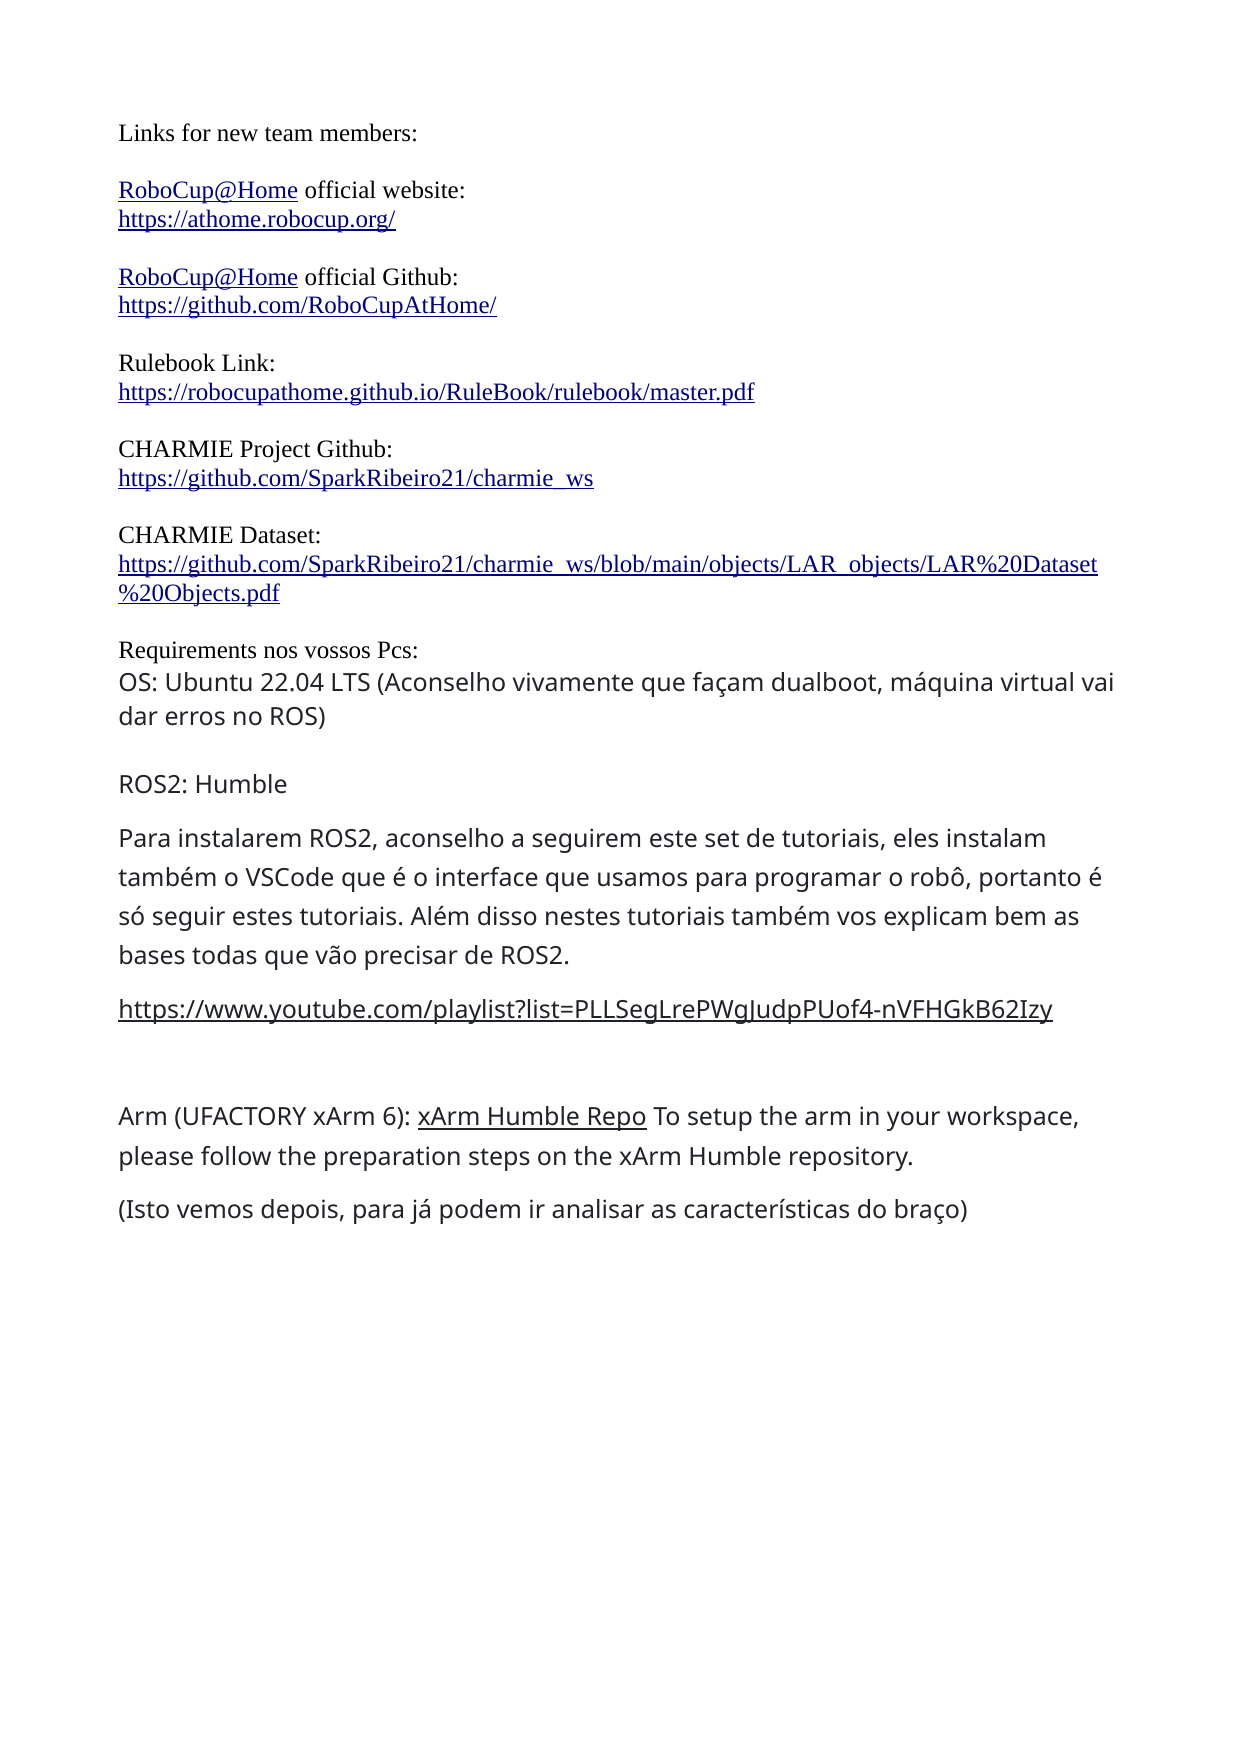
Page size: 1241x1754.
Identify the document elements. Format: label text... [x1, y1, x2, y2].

text (Isto vemos depois, para já podem ir analisar as características do braço) [118, 1192, 1122, 1226]
text RoboCup@Home official website: [118, 176, 1122, 204]
text https://www.youtube.com/playlist?list=PLLSegLrePWgJudpPUof4-nVFHGkB62Izy [118, 992, 1122, 1026]
text CHARMIE Dataset: [118, 521, 1122, 549]
text RoboCup@Home official Github: [118, 262, 1122, 291]
text https://github.com/SparkRibeiro21/charmie_ws/blob/main/objects/LAR_objects/LAR%20Dataset%20Objects.pdf [118, 549, 1122, 607]
text Requirements nos vossos Pcs: [118, 636, 1122, 664]
text Rulebook Link: https://robocupathome.github.io/RuleBook/rulebook/master.pdf [118, 348, 1122, 406]
text Links for new team members: [118, 118, 1122, 147]
text https://github.com/RoboCupAtHome/ [118, 291, 1122, 319]
text Arm (UFACTORY xArm 6): xArm Humble Repo To setup the arm in your workspace, please follow the preparation steps on the xArm Humble repository. [118, 1099, 1122, 1172]
text CHARMIE Project Github: [118, 434, 1122, 463]
text ROS2: Humble [118, 767, 1122, 801]
text OS: Ubuntu 22.04 LTS (Aconselho vivamente que façam dualboot, máquina virtual vai dar erros no ROS) [118, 664, 1122, 732]
text https://github.com/SparkRibeiro21/charmie_ws [118, 463, 1122, 492]
text Para instalarem ROS2, aconselho a seguirem este set de tutoriais, eles instalam também o VSCode que é o interface que usamos para programar o robô, portanto é só seguir estes tutoriais. Além disso nestes tutoriais também vos explicam bem as bases todas que vão precisar de ROS2. [118, 820, 1122, 972]
text https://athome.robocup.org/ [118, 204, 1122, 233]
